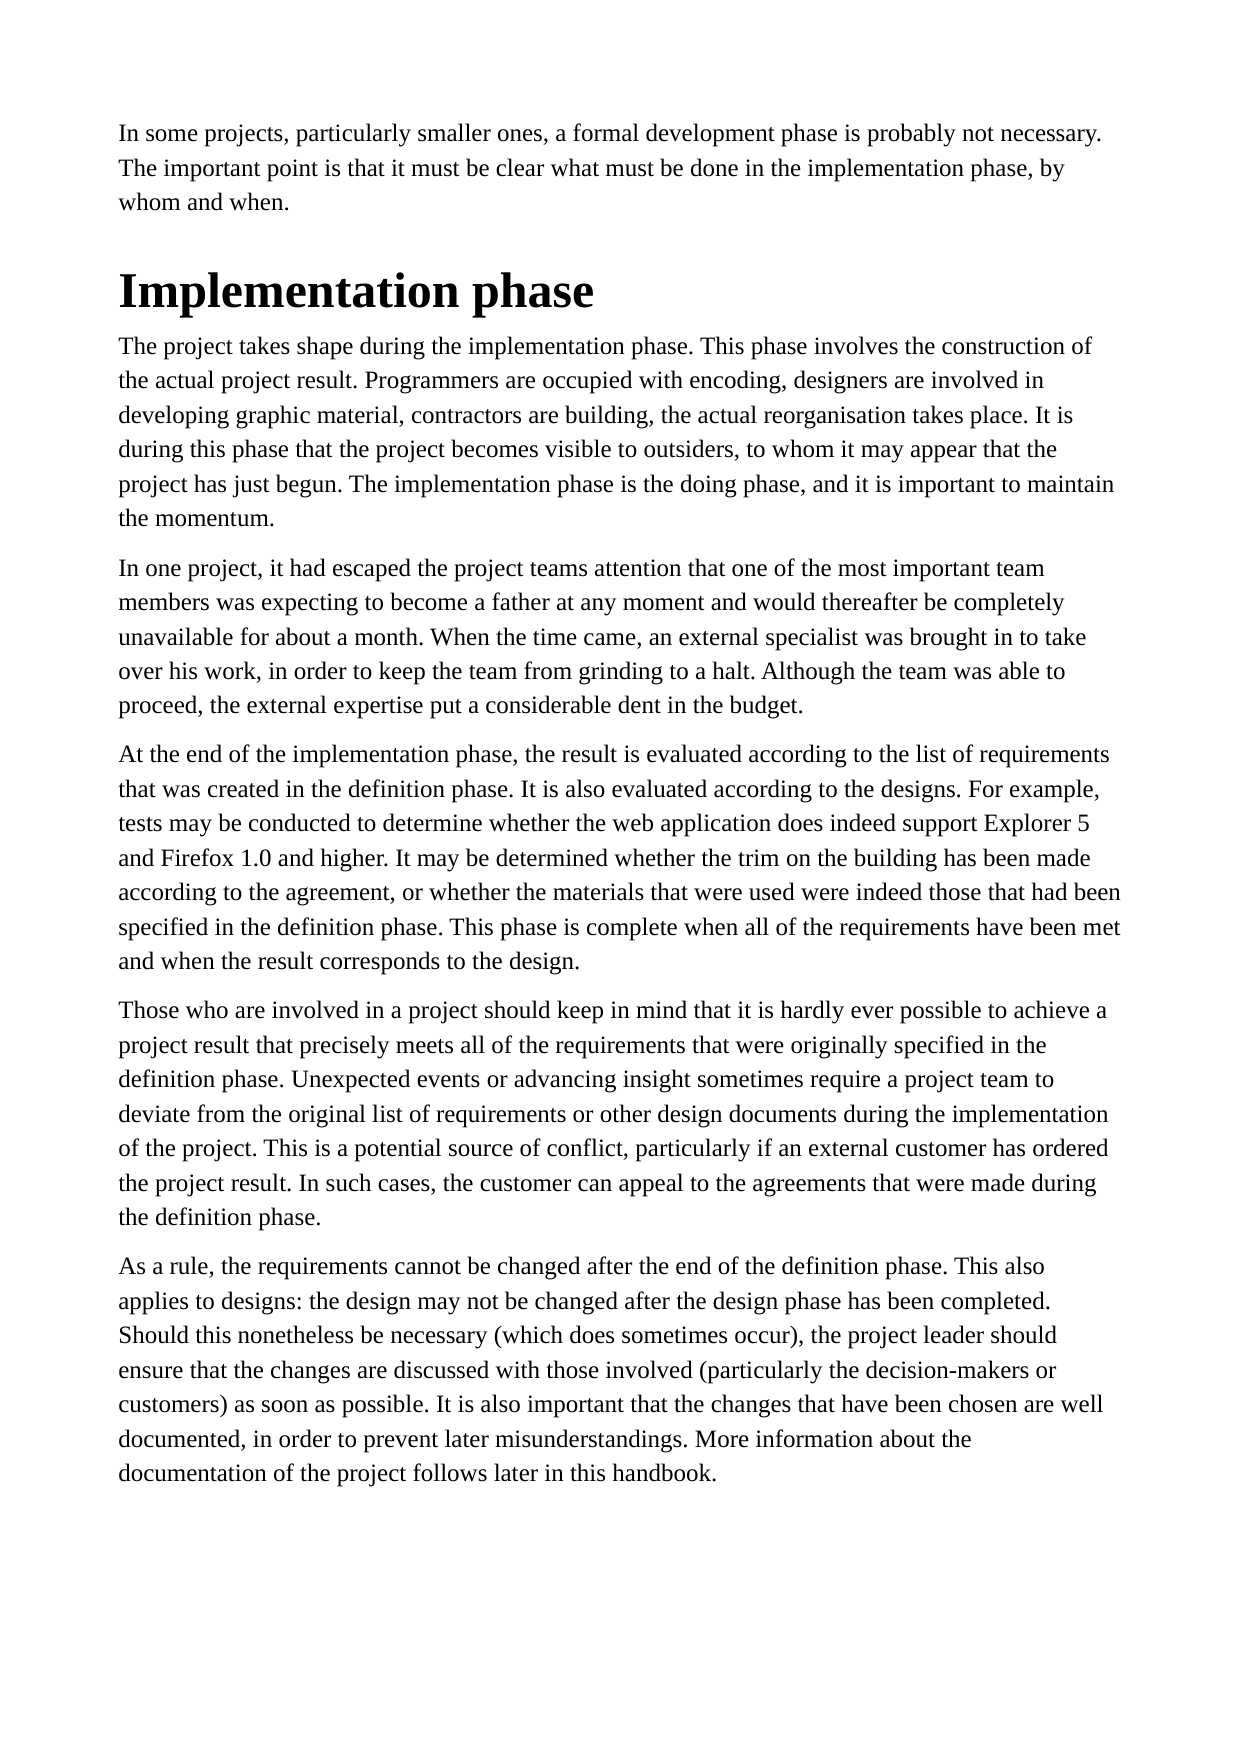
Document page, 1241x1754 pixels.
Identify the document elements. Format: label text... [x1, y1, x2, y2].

text As a rule, the requirements cannot be changed after the end of the definition phase. This also applies to designs: the design may not be changed after the design phase has been completed. Should this nonetheless be necessary (which does sometimes occur), the project leader should ensure that the changes are discussed with those involved (particularly the decision-makers or customers) as soon as possible. It is also important that the changes that have been chosen are well documented, in order to prevent later misunderstandings. More information about the documentation of the project follows later in this handbook. [118, 1251, 1122, 1487]
subtitle Implementation phase [118, 261, 1122, 319]
text In one project, it had escaped the project teams attention that one of the most important team members was expecting to become a father at any moment and would thereafter be completely unavailable for about a month. When the time came, an external specialist was brought in to take over his work, in order to keep the team from grinding to a halt. Although the team was able to proceed, the external expertise put a considerable dent in the budget. [118, 553, 1122, 719]
text At the end of the implementation phase, the result is evaluated according to the list of requirements that was created in the definition phase. It is also evaluated according to the designs. For example, tests may be conducted to determine whether the web application does indeed support Explorer 5 and Firefox 1.0 and higher. It may be determined whether the trim on the building has been made according to the agreement, or whether the materials that were used were indeed those that had been specified in the definition phase. This phase is complete when all of the requirements have been met and when the result corresponds to the design. [118, 739, 1122, 975]
text In some projects, particularly smaller ones, a formal development phase is probably not necessary. The important point is that it must be clear what must be done in the implementation phase, by whom and when. [118, 118, 1122, 216]
text Those who are involved in a project should keep in mind that it is hardly ever possible to achieve a project result that precisely meets all of the requirements that were originally specified in the definition phase. Unexpected events or advancing insight sometimes require a project team to deviate from the original list of requirements or other design documents during the implementation of the project. This is a potential source of conflict, particularly if an external customer has ordered the project result. In such cases, the customer can appeal to the agreements that were made during the definition phase. [118, 996, 1122, 1231]
text The project takes shape during the implementation phase. This phase involves the construction of the actual project result. Programmers are occupied with encoding, designers are involved in developing graphic material, contractors are building, the actual reorganisation takes place. It is during this phase that the project becomes visible to outsiders, to whom it may appear that the project has just begun. The implementation phase is the doing phase, and it is important to maintain the momentum. [118, 331, 1122, 532]
